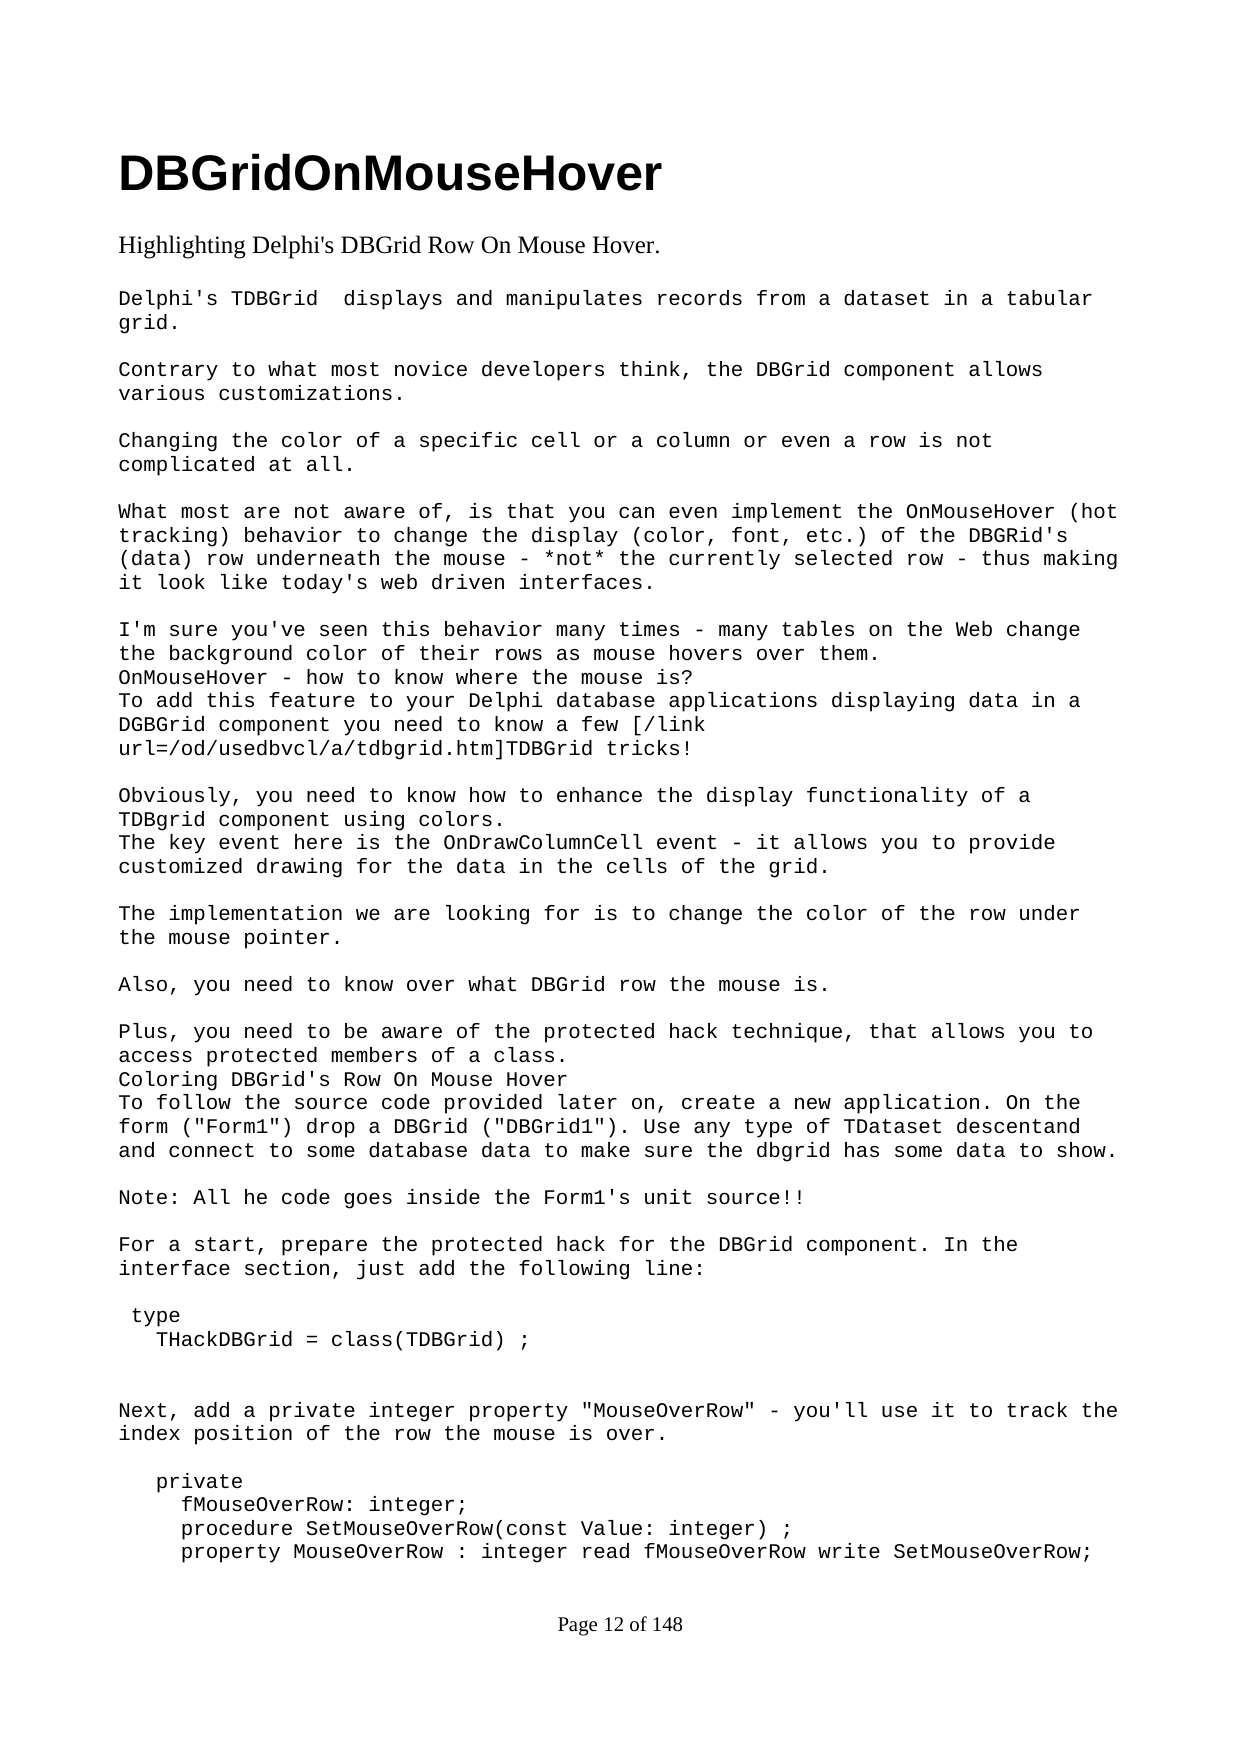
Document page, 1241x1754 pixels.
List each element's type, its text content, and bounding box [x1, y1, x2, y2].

text fMouseOverRow: integer; [118, 1494, 1122, 1518]
text To follow the source code provided later on, create a new application. On the form ("Form1") drop a DBGrid ("DBGrid1"). Use any type of TDataset descentand and connect to some database data to make sure the dbgrid has some data to show. [118, 1092, 1122, 1163]
text type [118, 1305, 1122, 1329]
text I'm sure you've seen this behavior many times - many tables on the Web change the background color of their rows as mouse hovers over them. [118, 619, 1122, 667]
text Highlighting Delphi's DBGrid Row On Mouse Hover. [118, 230, 1122, 259]
text What most are not aware of, is that you can even implement the OnMouseHover (hot tracking) behavior to change the display (color, font, etc.) of the DBGRid's (data) row underneath the mouse - *not* the currently selected row - thus making it look like today's web driven interfaces. [118, 501, 1122, 596]
text Contrary to what most novice developers think, the DBGrid component allows various customizations. [118, 359, 1122, 407]
text THackDBGrid = class(TDBGrid) ; [118, 1329, 1122, 1352]
text To add this feature to your Delphi database applications displaying data in a DGBGrid component you need to know a few [/link url=/od/usedbvcl/a/tdbgrid.htm]TDBGrid tricks! [118, 690, 1122, 761]
text procedure SetMouseOverRow(const Value: integer) ; [118, 1518, 1122, 1542]
text Next, add a private integer property "MouseOverRow" - you'll use it to track the index position of the row the mouse is over. [118, 1400, 1122, 1447]
text Obviously, you need to know how to enhance the display functionality of a TDBgrid component using colors. [118, 785, 1122, 832]
text property MouseOverRow : integer read fMouseOverRow write SetMouseOverRow; [118, 1542, 1122, 1565]
text OnMouseHover - how to know where the mouse is? [118, 667, 1122, 690]
text The implementation we are looking for is to change the color of the row under the mouse pointer. [118, 903, 1122, 950]
text Note: All he code goes inside the Form1's unit source!! [118, 1187, 1122, 1211]
text Coloring DBGrid's Row On Mouse Hover [118, 1069, 1122, 1092]
text Delphi's TDBGrid displays and manipulates records from a dataset in a tabular grid. [118, 288, 1122, 336]
text The key event here is the OnDrawColumnCell event - it allows you to provide customized drawing for the data in the cells of the grid. [118, 832, 1122, 879]
text For a start, prepare the protected hack for the DBGrid component. In the interface section, just add the following line: [118, 1234, 1122, 1281]
text Also, you need to know over what DBGrid row the mouse is. [118, 974, 1122, 998]
text private [118, 1471, 1122, 1494]
text Changing the color of a specific cell or a column or even a row is not complicated at all. [118, 430, 1122, 477]
subtitle DBGridOnMouseHover [118, 143, 1122, 201]
text Plus, you need to be aware of the protected hack technique, that allows you to access protected members of a class. [118, 1021, 1122, 1069]
